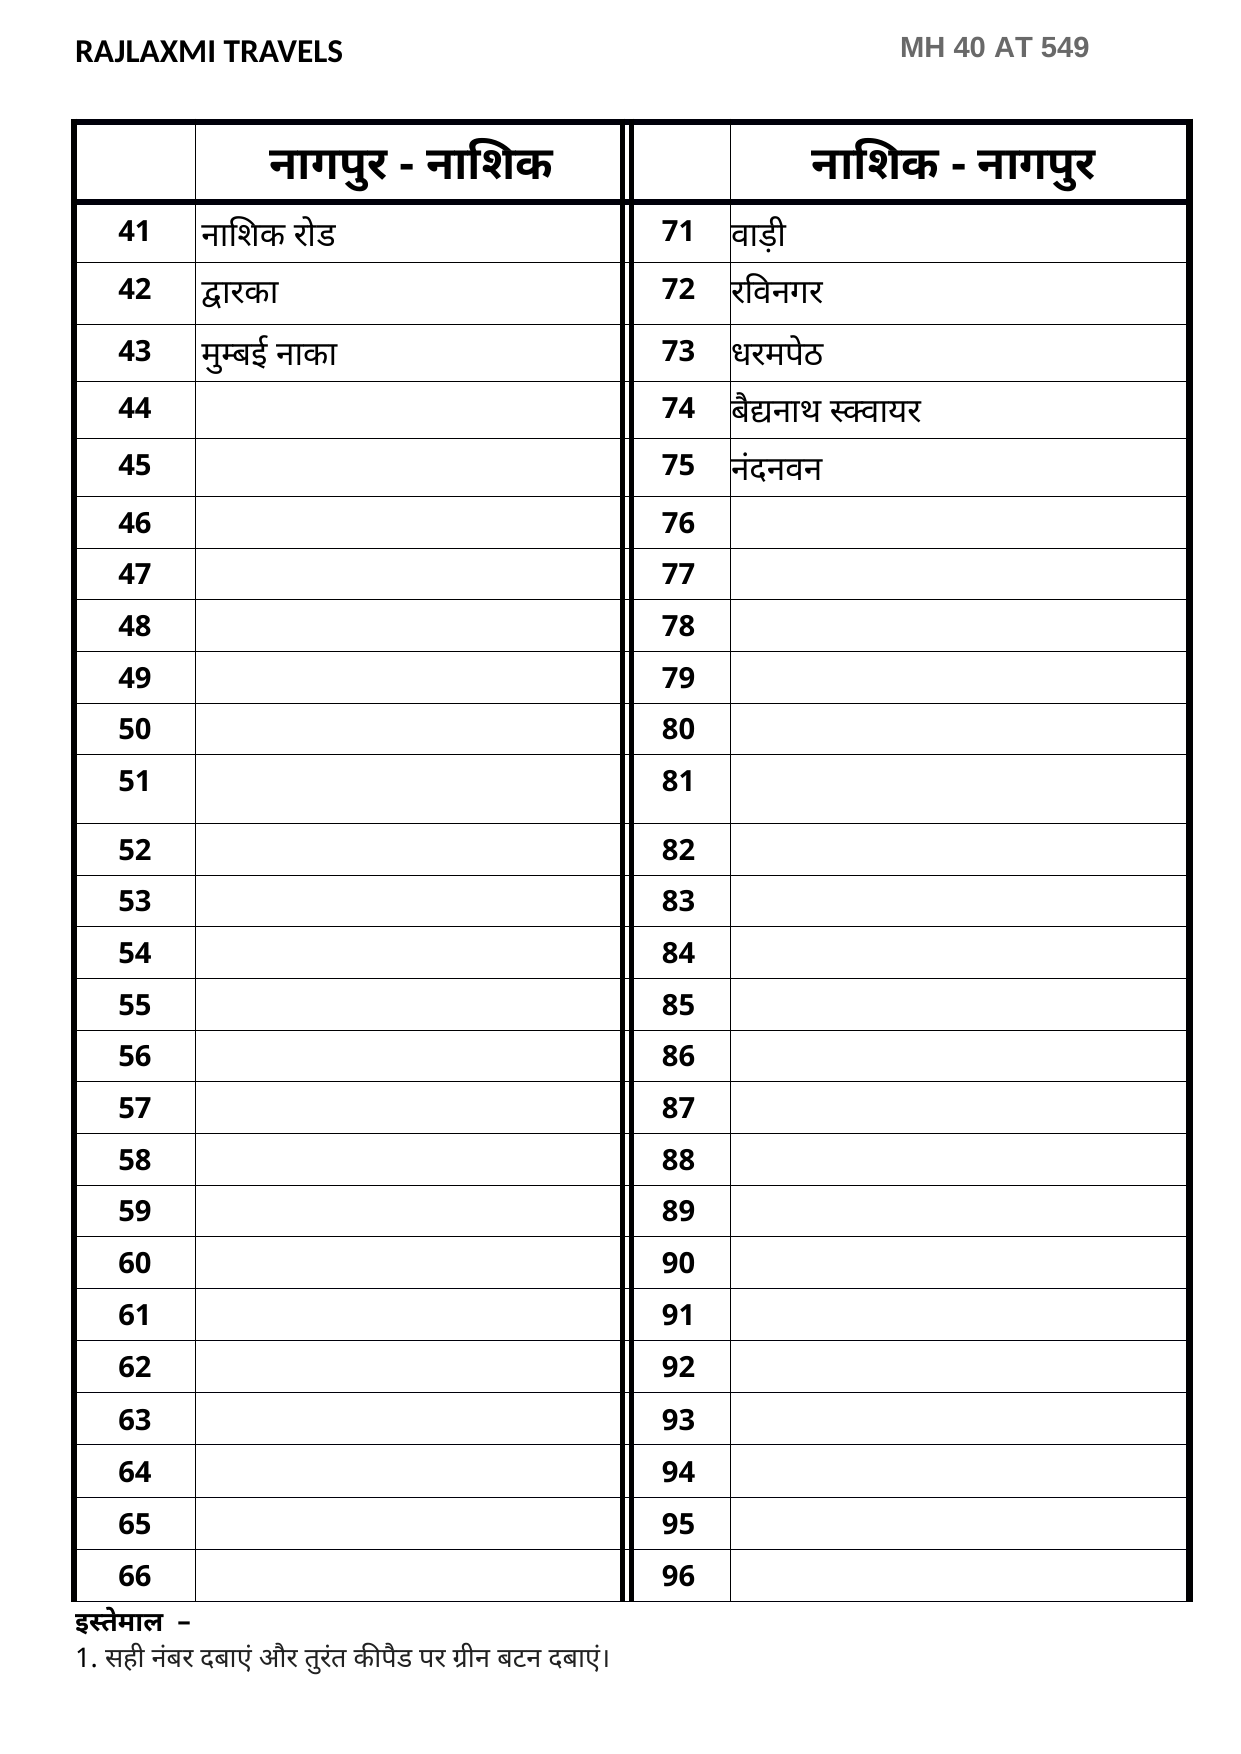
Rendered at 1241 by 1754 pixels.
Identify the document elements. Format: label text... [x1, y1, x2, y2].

table_cell 50 [77, 704, 195, 754]
table_cell 52 [77, 824, 195, 874]
table_cell 83 [634, 876, 730, 926]
table_cell 82 [634, 824, 730, 874]
table_cell [196, 1134, 620, 1184]
table_cell [731, 1237, 1186, 1288]
table_cell 64 [77, 1445, 195, 1497]
table_cell 47 [77, 549, 195, 599]
table_cell 76 [634, 497, 730, 547]
table_cell [731, 1031, 1186, 1081]
table_cell [196, 927, 620, 978]
table_cell नाशिक रोड [196, 205, 620, 262]
table_cell [731, 549, 1186, 599]
table_cell 49 [77, 652, 195, 702]
table_cell [731, 979, 1186, 1029]
table_cell [731, 876, 1186, 926]
table_cell 66 [77, 1550, 195, 1601]
table_cell [731, 1186, 1186, 1236]
table_cell [731, 755, 1186, 823]
table_cell [731, 497, 1186, 547]
table_cell [196, 382, 620, 438]
table_cell 75 [634, 439, 730, 496]
table_cell [731, 652, 1186, 702]
table_cell 46 [77, 497, 195, 547]
table_cell 72 [634, 263, 730, 323]
table_cell 93 [634, 1393, 730, 1444]
table_cell [196, 1186, 620, 1236]
table_cell [196, 1550, 620, 1601]
table_cell 74 [634, 382, 730, 438]
table_cell [731, 1498, 1186, 1549]
table_cell 86 [634, 1031, 730, 1081]
table_cell धरमपेठ [731, 325, 1186, 381]
table_cell 95 [634, 1498, 730, 1549]
table_cell [731, 824, 1186, 874]
table_cell 44 [77, 382, 195, 438]
table_cell 59 [77, 1186, 195, 1236]
table_cell [196, 497, 620, 547]
table_cell 55 [77, 979, 195, 1029]
table_cell 41 [77, 205, 195, 262]
table_header [634, 125, 730, 198]
table_cell [731, 927, 1186, 978]
table_cell [731, 1445, 1186, 1497]
table_cell 79 [634, 652, 730, 702]
table_cell [731, 1082, 1186, 1133]
table_cell 92 [634, 1341, 730, 1392]
table_cell 91 [634, 1289, 730, 1340]
table_cell [196, 1031, 620, 1081]
table_cell बैद्यनाथ स्क्वायर [731, 382, 1186, 438]
table_cell [731, 600, 1186, 651]
table_cell 85 [634, 979, 730, 1029]
table_cell [196, 979, 620, 1029]
table_cell द्वारका [196, 263, 620, 323]
table_cell 53 [77, 876, 195, 926]
text इस्तेमाल – [75, 1602, 1165, 1639]
table_cell [196, 824, 620, 874]
table_cell रविनगर [731, 263, 1186, 323]
table_cell [196, 439, 620, 496]
table_cell नंदनवन [731, 439, 1186, 496]
table_cell [196, 549, 620, 599]
table_cell [196, 1393, 620, 1444]
table_cell 80 [634, 704, 730, 754]
table_cell [196, 600, 620, 651]
text 1. सही नंबर दबाएं और तुरंत कीपैड पर ग्रीन बटन दबाएं। [75, 1639, 1165, 1679]
table_cell वाड़ी [731, 205, 1186, 262]
table_cell 48 [77, 600, 195, 651]
table_cell [731, 1341, 1186, 1392]
table_cell 42 [77, 263, 195, 323]
table_cell 63 [77, 1393, 195, 1444]
table_cell [731, 1134, 1186, 1184]
table_cell 84 [634, 927, 730, 978]
table_cell 51 [77, 755, 195, 823]
table_header नाशिक - नागपुर [731, 125, 1186, 198]
table_cell [196, 1498, 620, 1549]
table_header [77, 125, 195, 198]
table_cell 89 [634, 1186, 730, 1236]
table_cell [196, 876, 620, 926]
table_cell [196, 704, 620, 754]
table_cell 58 [77, 1134, 195, 1184]
table_cell 65 [77, 1498, 195, 1549]
table_cell 96 [634, 1550, 730, 1601]
table_cell 57 [77, 1082, 195, 1133]
table_cell 71 [634, 205, 730, 262]
table_cell 56 [77, 1031, 195, 1081]
table_cell 73 [634, 325, 730, 381]
table_cell [196, 1341, 620, 1392]
table_cell 45 [77, 439, 195, 496]
table_cell 61 [77, 1289, 195, 1340]
table_cell [196, 1445, 620, 1497]
table_cell [196, 1082, 620, 1133]
table_cell [731, 1289, 1186, 1340]
table_cell [731, 1550, 1186, 1601]
table_cell 60 [77, 1237, 195, 1288]
table_cell मुम्बई नाका [196, 325, 620, 381]
table_cell 88 [634, 1134, 730, 1184]
table_cell [731, 704, 1186, 754]
table_cell [196, 652, 620, 702]
table_cell [196, 1289, 620, 1340]
table_cell 54 [77, 927, 195, 978]
table_cell 78 [634, 600, 730, 651]
table_cell 81 [634, 755, 730, 823]
table_cell [196, 755, 620, 823]
table_cell 77 [634, 549, 730, 599]
table_cell 94 [634, 1445, 730, 1497]
table_cell [731, 1393, 1186, 1444]
table_cell 87 [634, 1082, 730, 1133]
table_cell 43 [77, 325, 195, 381]
table_cell 90 [634, 1237, 730, 1288]
table_cell [196, 1237, 620, 1288]
table_header नागपुर - नाशिक [196, 125, 620, 198]
table_cell 62 [77, 1341, 195, 1392]
